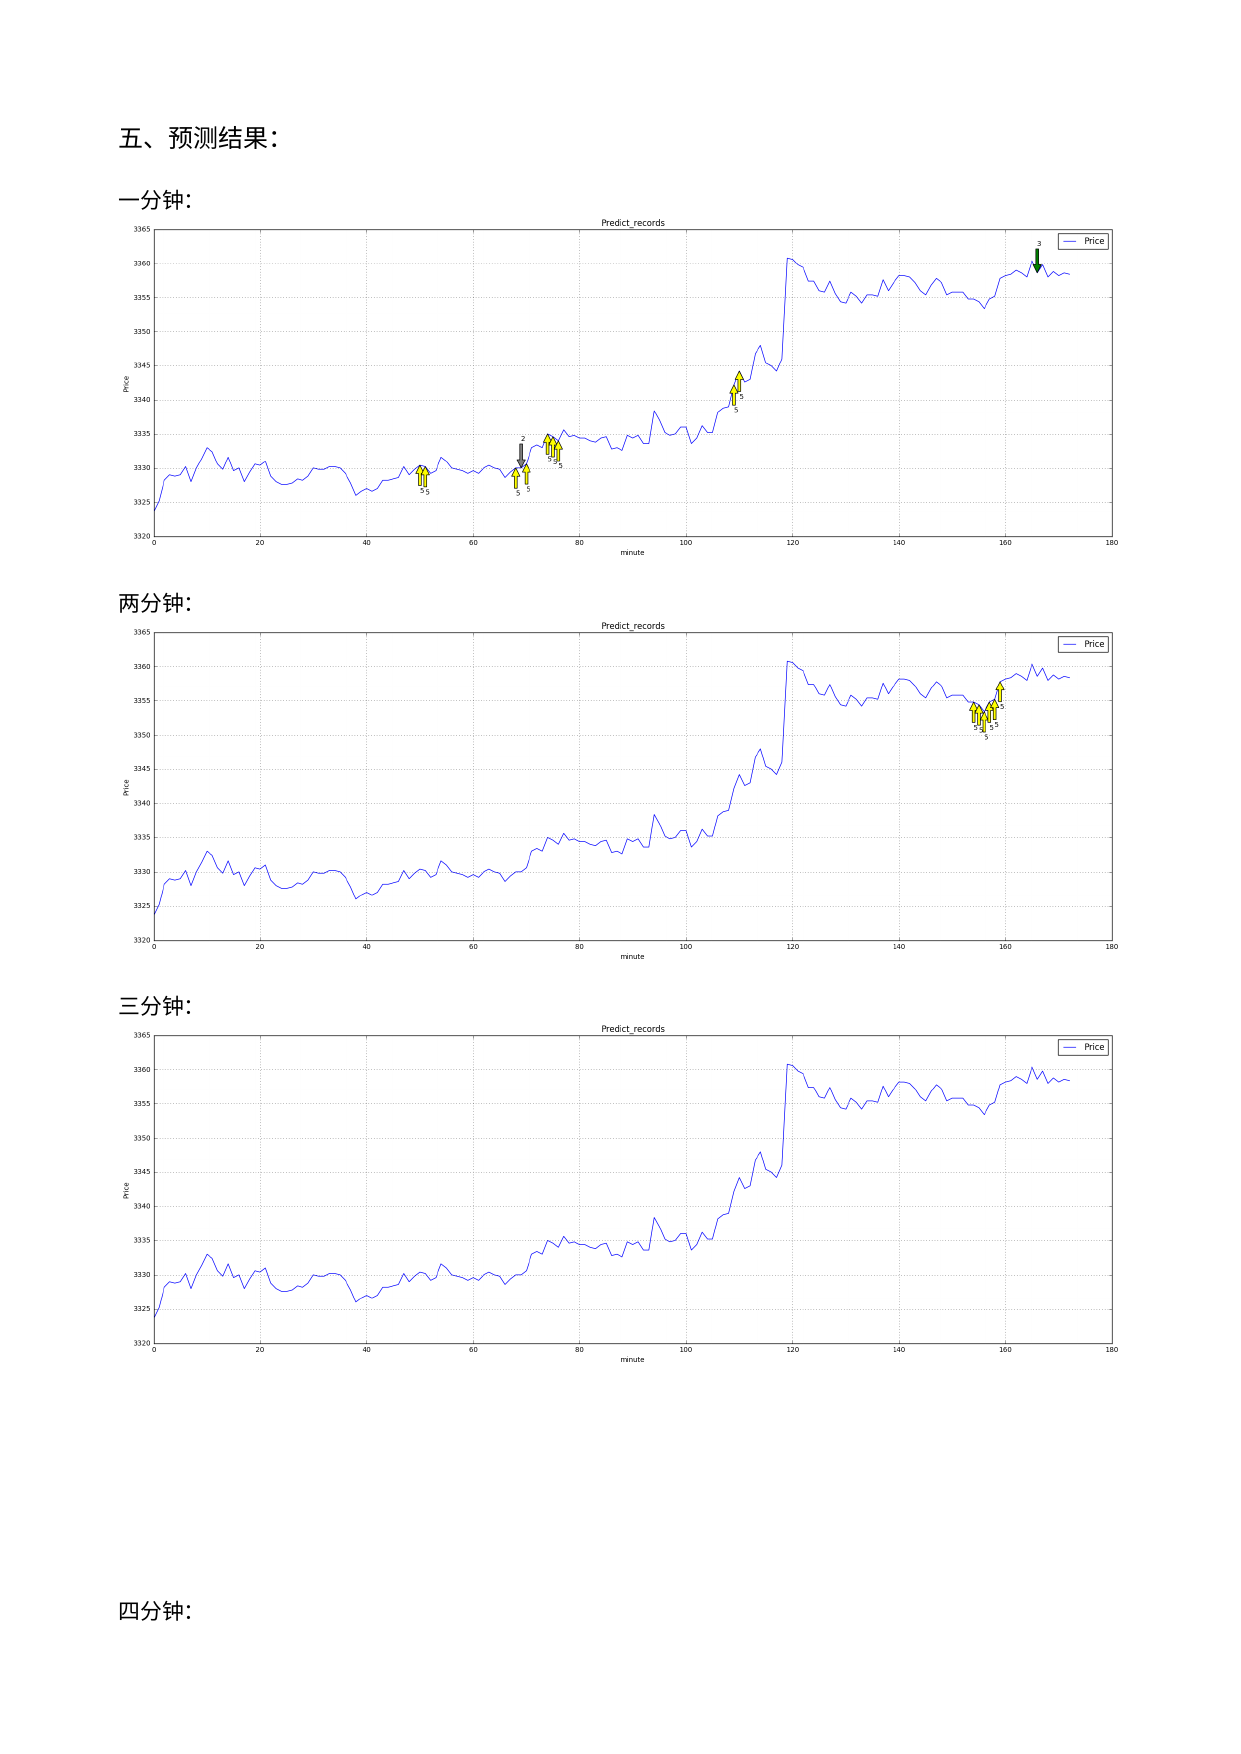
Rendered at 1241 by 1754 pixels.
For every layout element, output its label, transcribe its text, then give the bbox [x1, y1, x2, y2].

picture [118, 617, 1123, 965]
picture [118, 214, 1123, 561]
text 五、预测结果： [118, 118, 1122, 154]
picture [118, 1021, 1123, 1368]
text 四分钟： [118, 1594, 1122, 1626]
text 三分钟： [118, 989, 1122, 1021]
text 两分钟： [118, 586, 1122, 617]
text 一分钟： [118, 183, 1122, 214]
